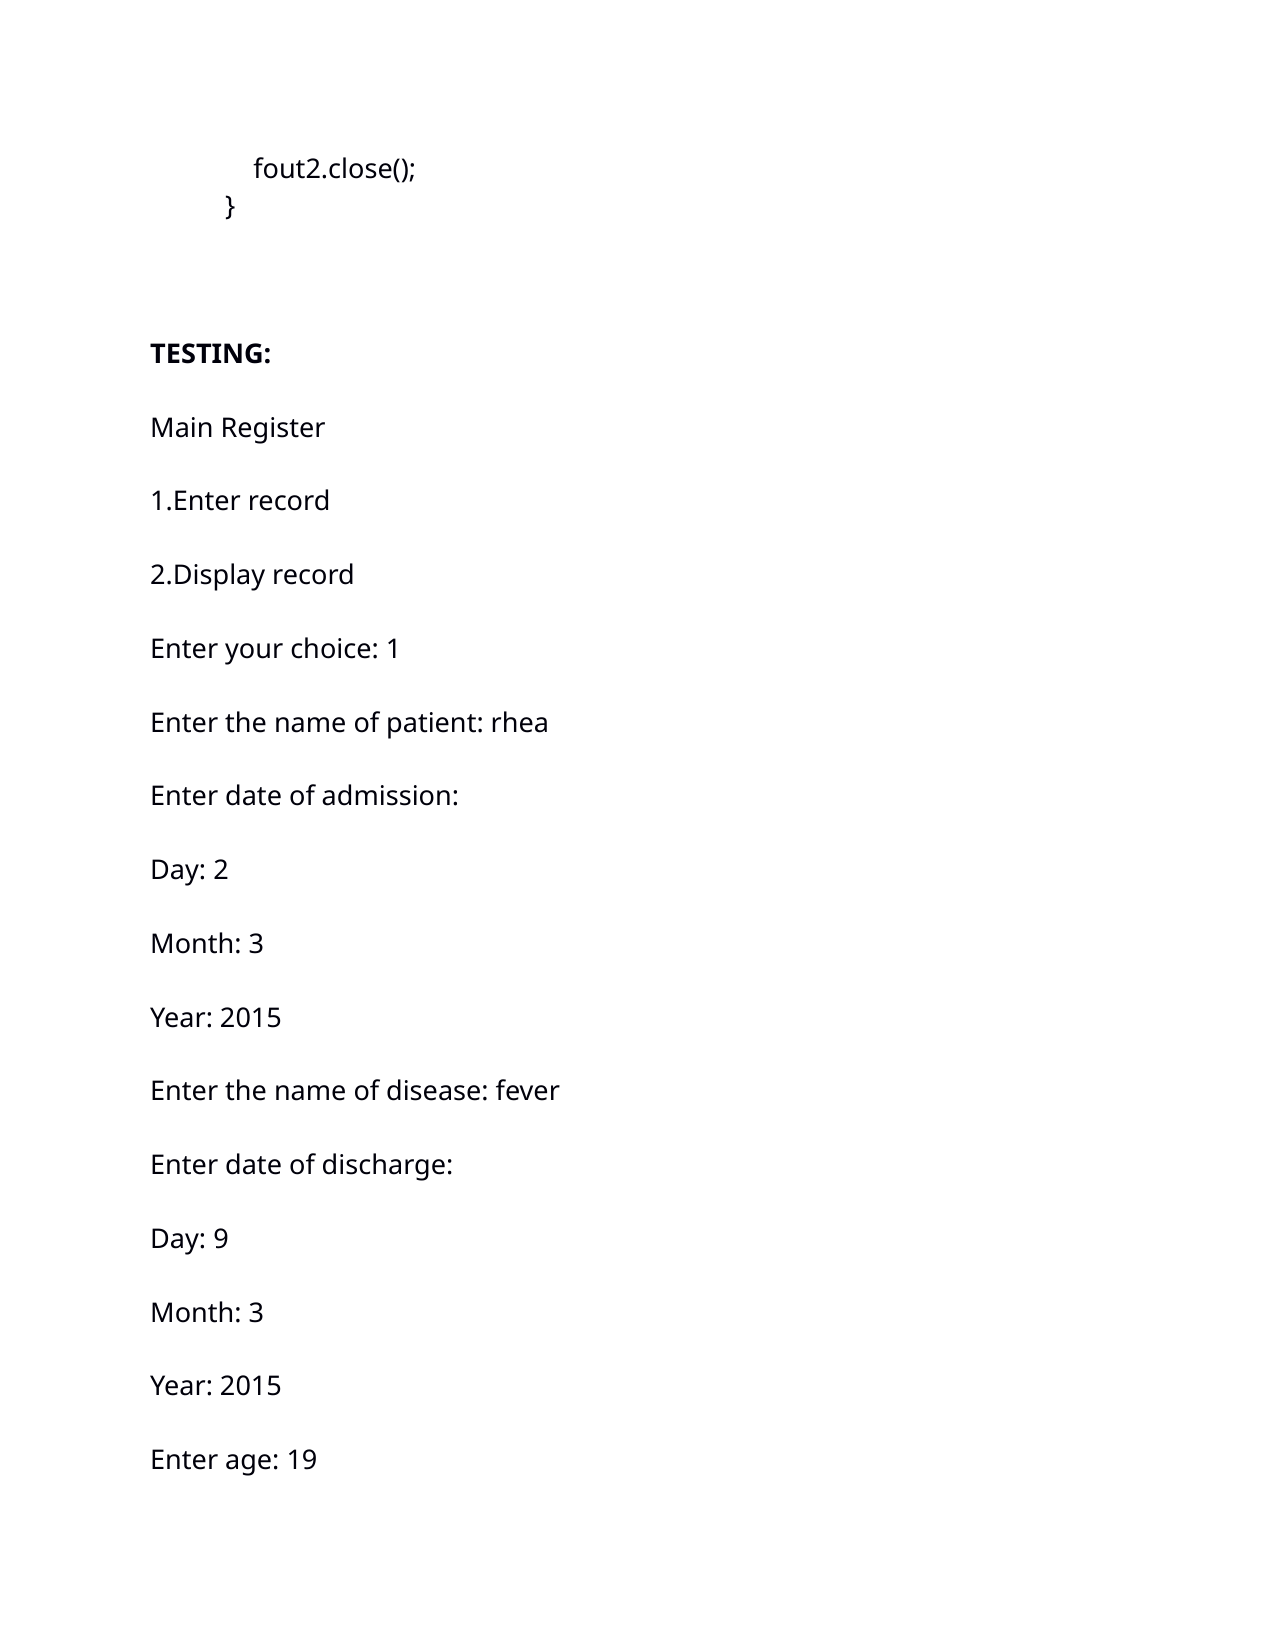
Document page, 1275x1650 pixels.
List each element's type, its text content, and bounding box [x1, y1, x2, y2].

text } [225, 187, 1125, 224]
text 1.Enter record [150, 482, 1125, 519]
text Day: 9 [150, 1219, 1125, 1256]
text Month: 3 [150, 924, 1125, 961]
text 2.Display record [150, 556, 1125, 592]
text Enter date of admission: [150, 777, 1125, 814]
text Enter the name of patient: rhea [150, 703, 1125, 740]
text Main Register [150, 408, 1125, 445]
text Enter the name of disease: fever [150, 1072, 1125, 1109]
text Year: 2015 [150, 998, 1125, 1035]
text Enter your choice: 1 [150, 629, 1125, 666]
text Enter date of discharge: [150, 1146, 1125, 1182]
text Month: 3 [150, 1293, 1125, 1330]
text Day: 2 [150, 851, 1125, 887]
text fout2.close(); [225, 150, 1125, 187]
text Year: 2015 [150, 1367, 1125, 1404]
text Enter age: 19 [150, 1441, 1125, 1477]
text TESTING: [150, 334, 1125, 371]
